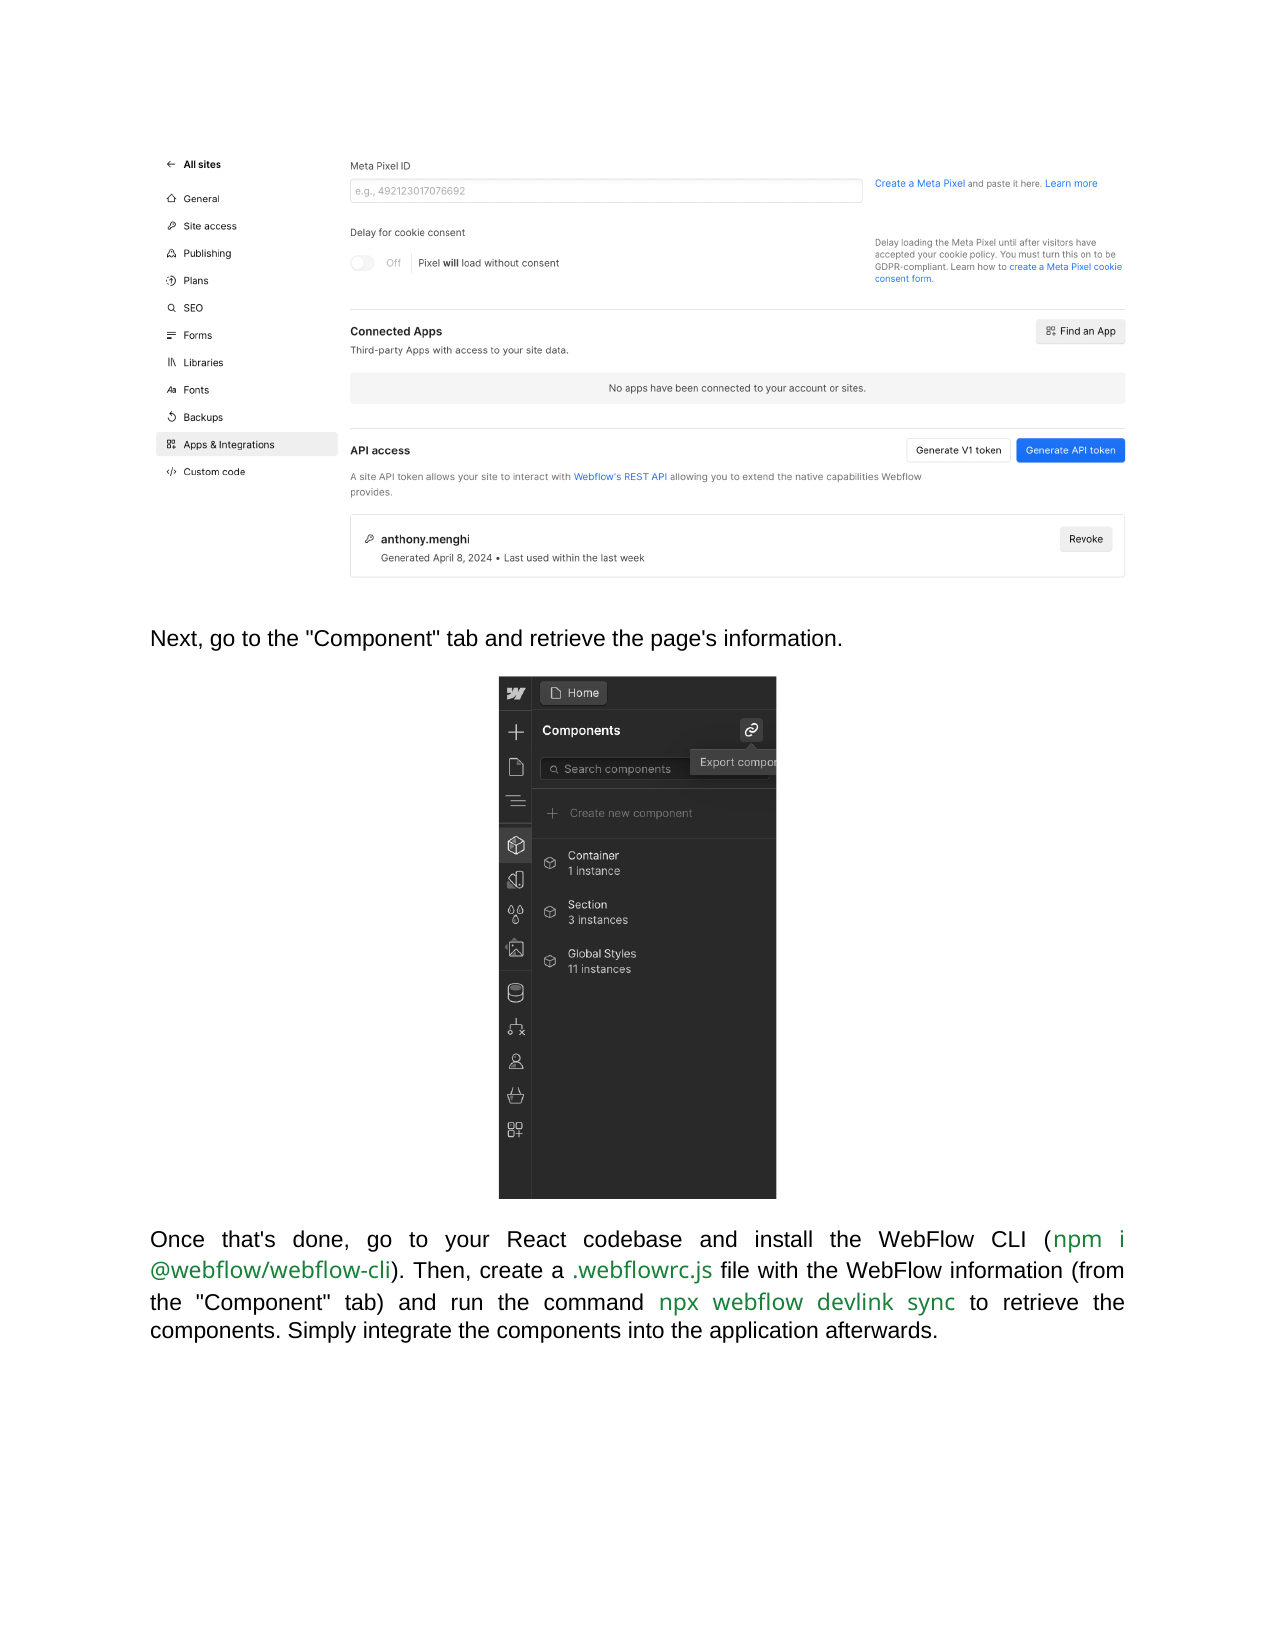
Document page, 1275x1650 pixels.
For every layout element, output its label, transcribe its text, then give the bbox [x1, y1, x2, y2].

text Once that's done, go to your React codebase and install the WebFlow CLI (npm i @webflow/webflow-cli). Then, create a .webflowrc.js file with the WebFlow information (from the "Component" tab) and run the command npx webflow devlink sync to retrieve the components. Simply integrate the components into the application afterwards. [150, 1223, 1125, 1343]
picture [498, 676, 777, 1199]
text Next, go to the "Component" tab and retrieve the page's information. [150, 625, 1125, 651]
picture [150, 150, 1152, 600]
